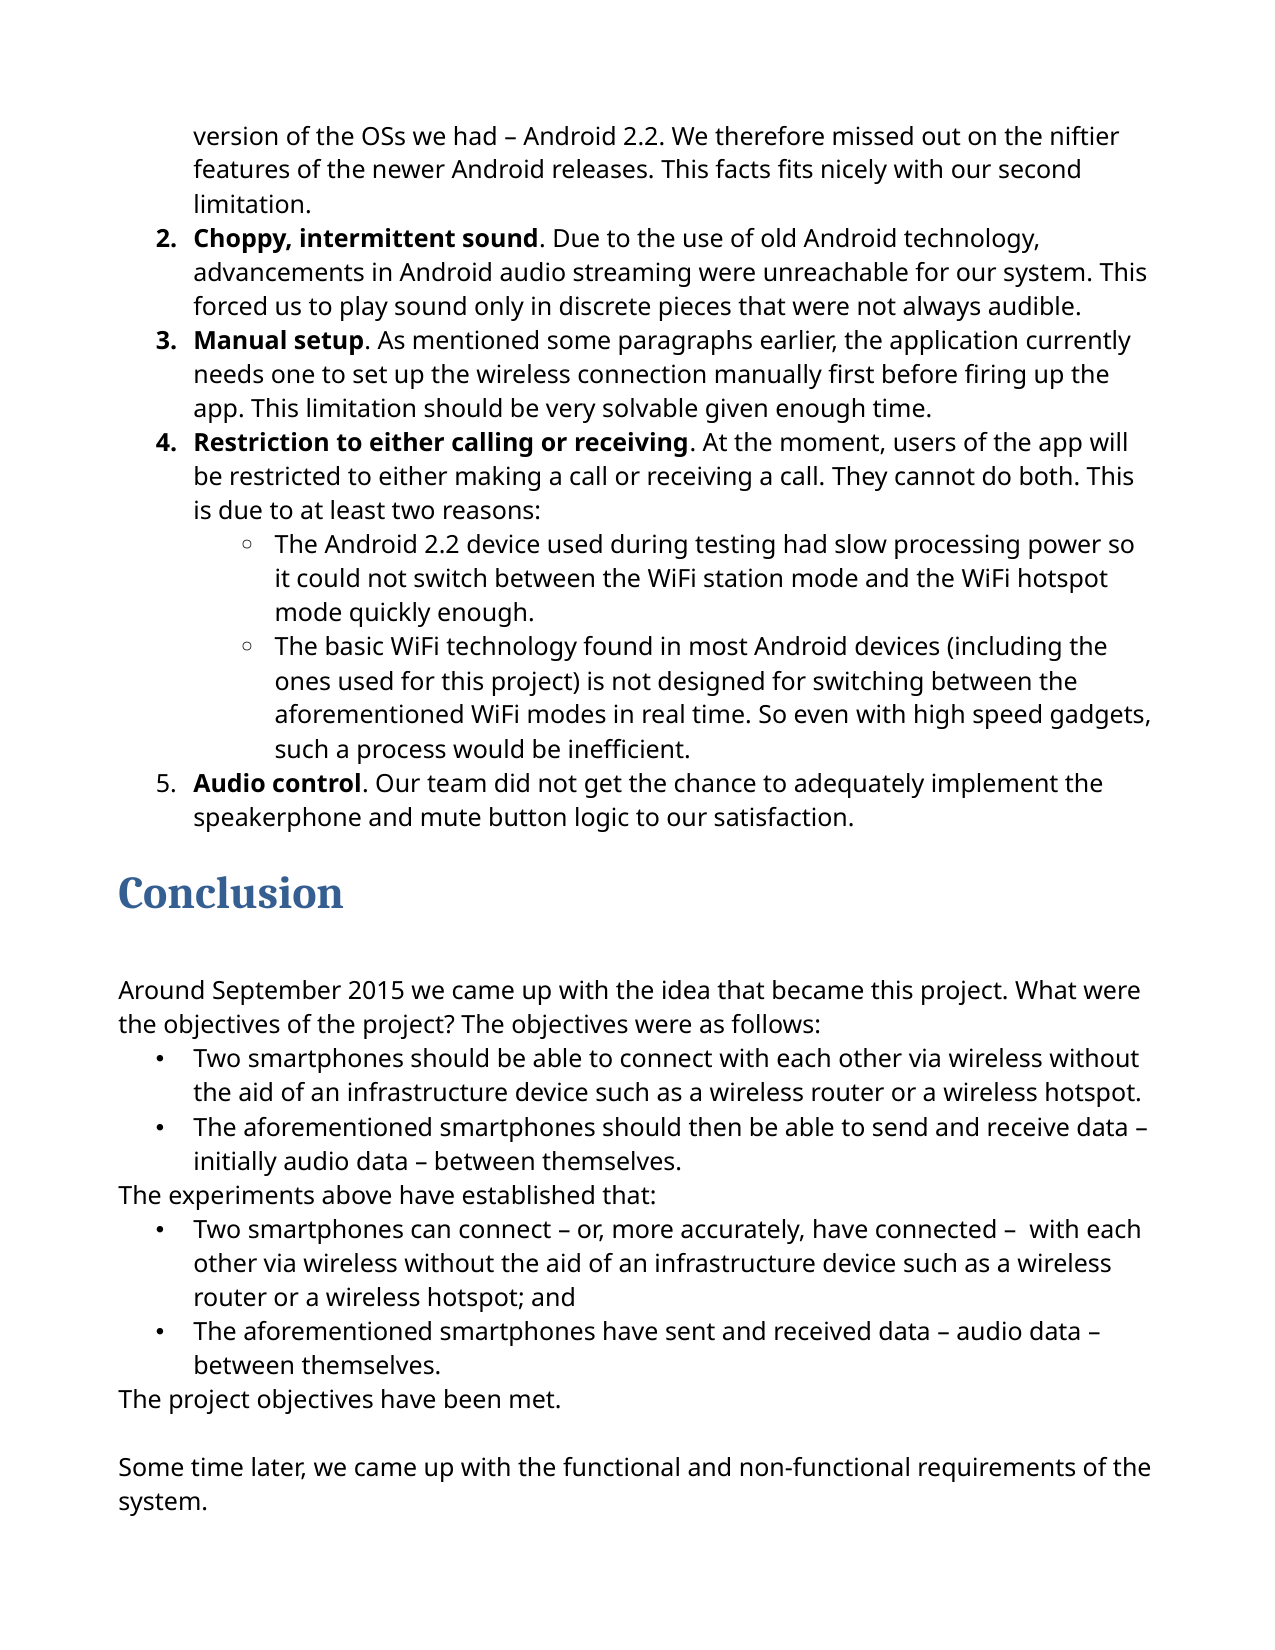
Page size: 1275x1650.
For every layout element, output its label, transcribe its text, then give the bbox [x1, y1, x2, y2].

list The aforementioned smartphones should then be able to send and receive data – initially audio data – between themselves. [156, 1109, 1157, 1177]
list Two smartphones should be able to connect with each other via wireless without the aid of an infrastructure device such as a wireless router or a wireless hotspot. [156, 1041, 1157, 1109]
list Two smartphones can connect – or, more accurately, have connected – with each other via wireless without the aid of an infrastructure device such as a wireless router or a wireless hotspot; and [156, 1211, 1157, 1313]
text Some time later, we came up with the functional and non-functional requirements of the system. [118, 1450, 1157, 1518]
list version of the OSs we had – Android 2.2. We therefore missed out on the niftier features of the newer Android releases. This facts fits nicely with our second limitation. [156, 118, 1157, 220]
list Audio control. Our team did not get the chance to adequately implement the speakerphone and mute button logic to our satisfaction. [156, 765, 1157, 833]
list The aforementioned smartphones have sent and received data – audio data – between themselves. [156, 1313, 1157, 1382]
text The project objectives have been met. [118, 1382, 1157, 1416]
text Around September 2015 we came up with the idea that became this project. What were the objectives of the project? The objectives were as follows: [118, 973, 1157, 1041]
list The basic WiFi technology found in most Android devices (including the ones used for this project) is not designed for switching between the aforementioned WiFi modes in real time. So even with high speed gadgets, such a process would be inefficient. [237, 629, 1157, 765]
list The Android 2.2 device used during testing had slow processing power so it could not switch between the WiFi station mode and the WiFi hotspot mode quickly enough. [237, 527, 1157, 629]
subtitle Conclusion [118, 867, 1157, 920]
text The experiments above have established that: [118, 1177, 1157, 1211]
list Manual setup. As mentioned some paragraphs earlier, the application currently needs one to set up the wireless connection manually first before firing up the app. This limitation should be very solvable given enough time. [156, 322, 1157, 425]
list Choppy, intermittent sound. Due to the use of old Android technology, advancements in Android audio streaming were unreachable for our system. This forced us to play sound only in discrete pieces that were not always audible. [156, 220, 1157, 322]
list Restriction to either calling or receiving. At the moment, users of the app will be restricted to either making a call or receiving a call. They cannot do both. This is due to at least two reasons: [156, 425, 1157, 527]
